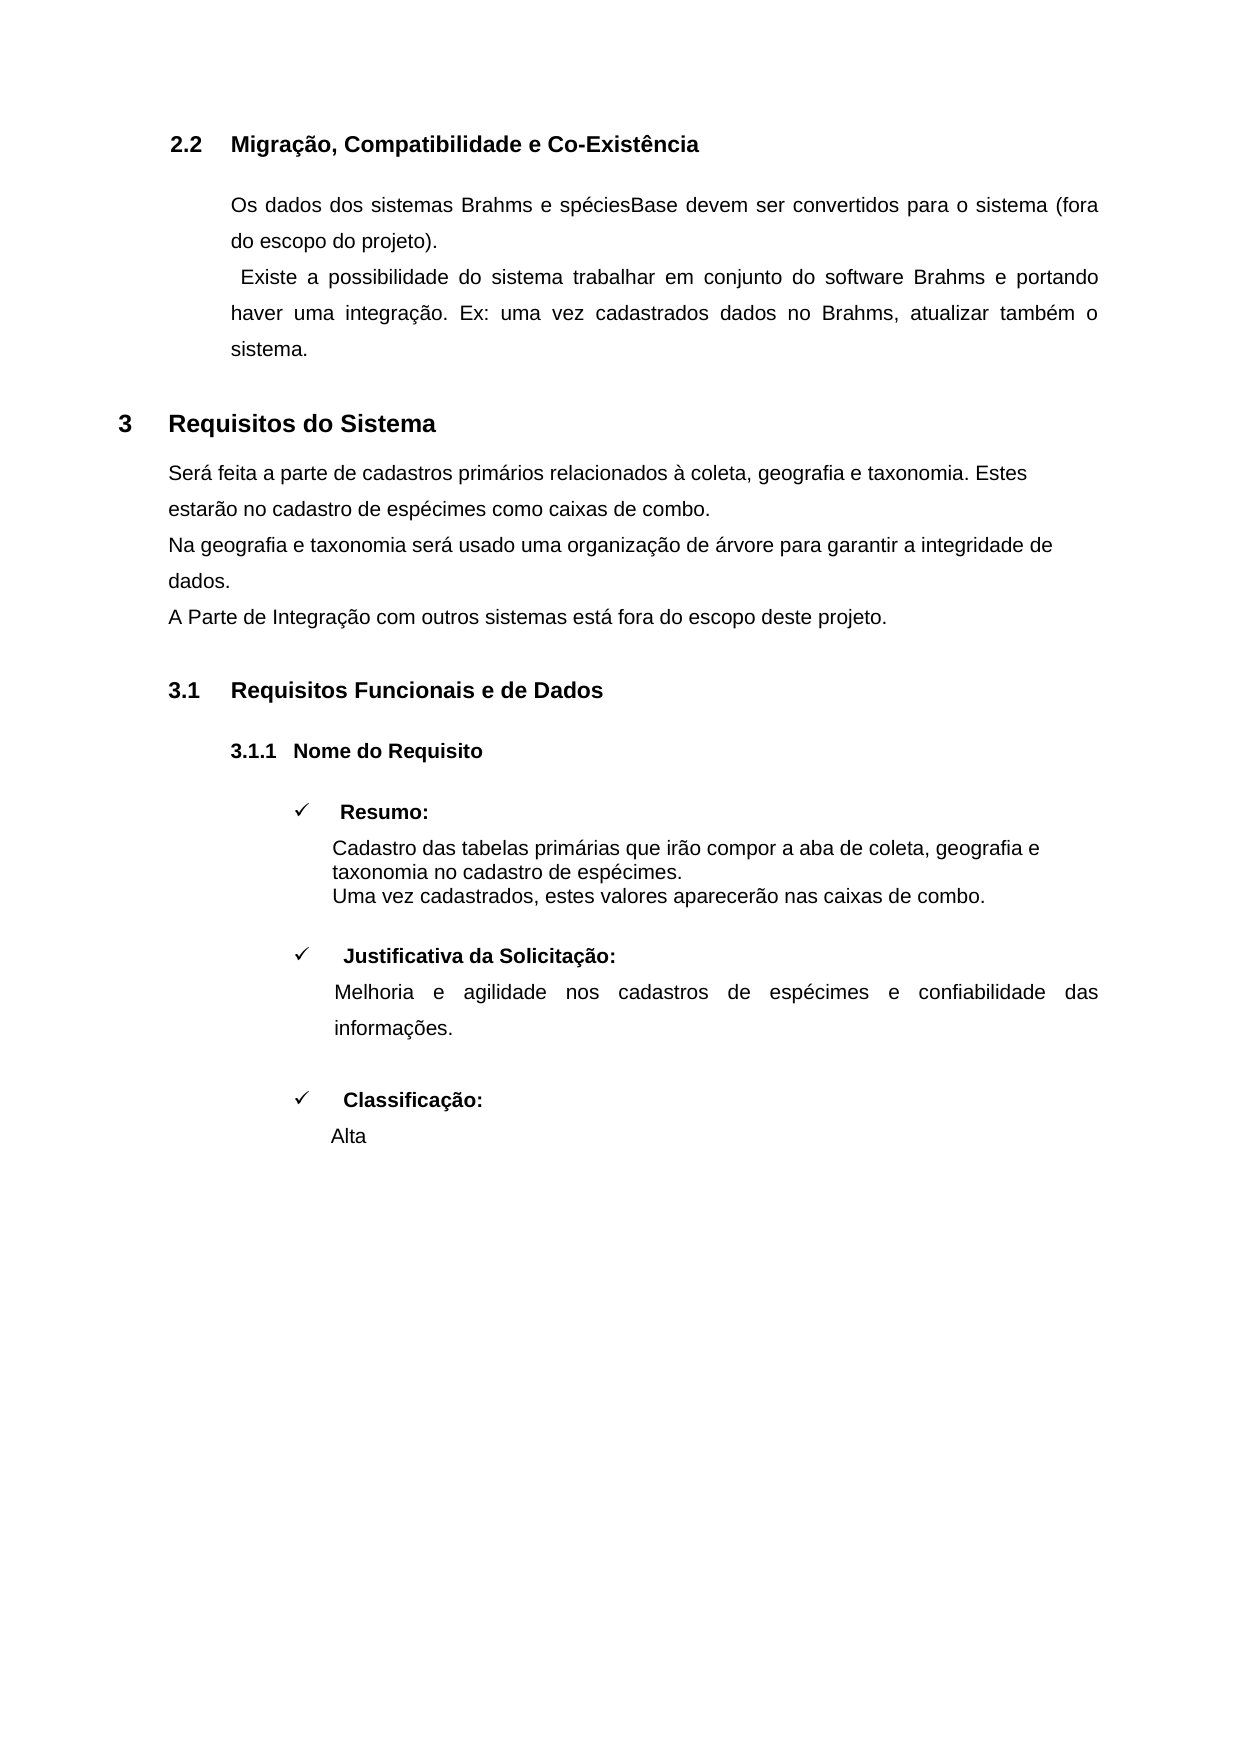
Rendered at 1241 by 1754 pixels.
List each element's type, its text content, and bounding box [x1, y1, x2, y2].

text Os dados dos sistemas Brahms e spéciesBase devem ser convertidos para o sistema (fora do escopo do projeto). [231, 193, 1100, 253]
list Resumo: [293, 800, 1100, 824]
text A Parte de Integração com outros sistemas está fora do escopo deste projeto. [168, 605, 1100, 629]
text Cadastro das tabelas primárias que irão compor a aba de coleta, geografia e taxonomia no cadastro de espécimes. [332, 836, 1100, 884]
subtitle Requisitos Funcionais e de Dados [168, 677, 1100, 703]
subtitle Requisitos do Sistema [118, 408, 1100, 437]
text Existe a possibilidade do sistema trabalhar em conjunto do software Brahms e portando haver uma integração. Ex: uma vez cadastrados dados no Brahms, atualizar também o sistema. [231, 265, 1100, 361]
list Classificação: [293, 1088, 1100, 1112]
text Será feita a parte de cadastros primários relacionados à coleta, geografia e taxonomia. Estes estarão no cadastro de espécimes como caixas de combo. [168, 461, 1100, 521]
text Na geografia e taxonomia será usado uma organização de árvore para garantir a integridade de dados. [168, 533, 1100, 593]
text Melhoria e agilidade nos cadastros de espécimes e confiabilidade das informações. [334, 980, 1100, 1040]
text Alta [331, 1124, 1100, 1148]
list Nome do Requisito [193, 739, 1100, 763]
text Uma vez cadastrados, estes valores aparecerão nas caixas de combo. [332, 884, 1100, 908]
subtitle Migração, Compatibilidade e Co-Existência [168, 131, 1100, 157]
list Justificativa da Solicitação: [293, 944, 1100, 968]
